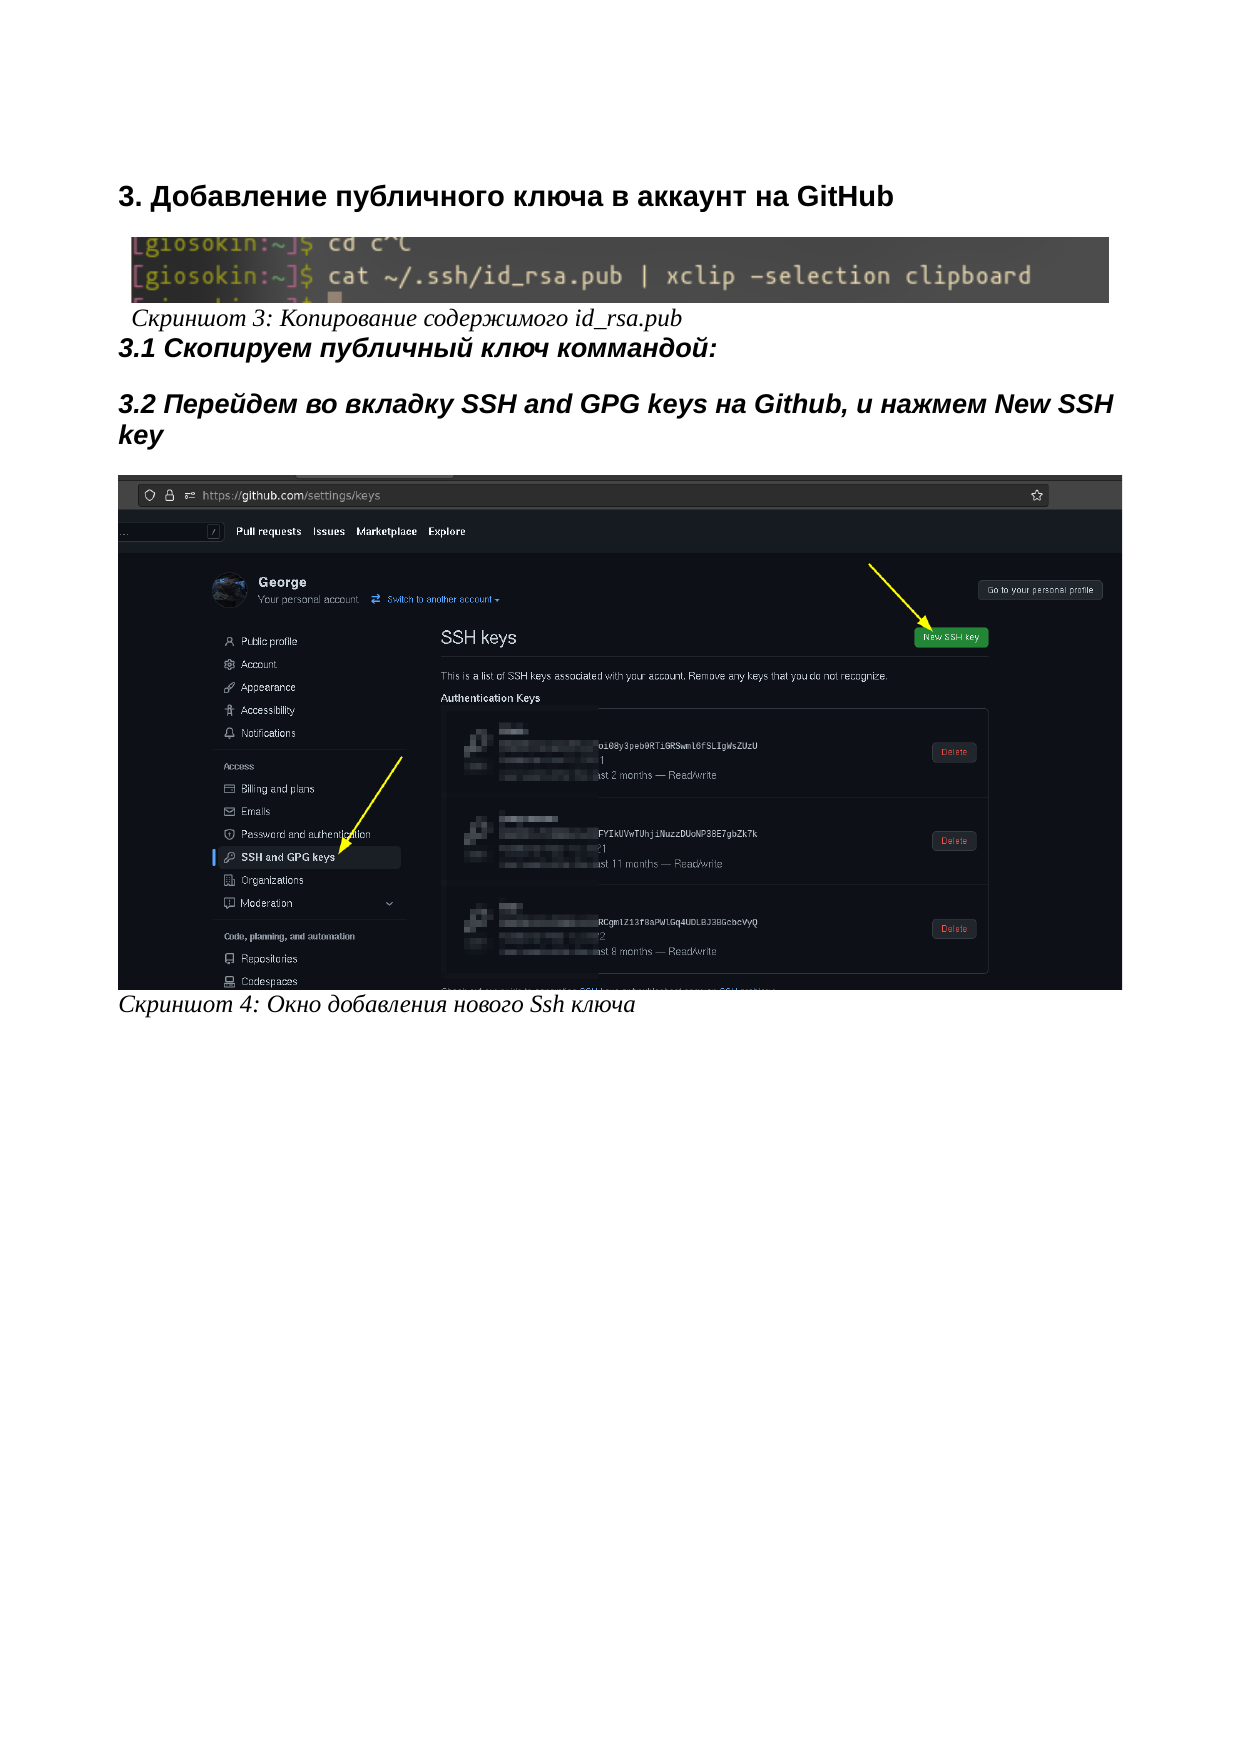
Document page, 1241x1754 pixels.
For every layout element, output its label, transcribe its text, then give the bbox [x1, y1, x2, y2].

subtitle 3.1 Скопируем публичный ключ коммандой: [118, 225, 1122, 363]
subtitle 3. Добавление публичного ключа в аккаунт на GitHub [118, 179, 1122, 212]
text Скриншот 4: Окно добавления нового Ssh ключа [118, 990, 1122, 1018]
text Скриншот 3: Копирование содержимого id_rsa.pub [131, 303, 1109, 332]
subtitle 3.2 Перейдем во вкладку SSH and GPG keys на Github, и нажмем New SSH key [118, 388, 1122, 450]
picture [131, 237, 1109, 303]
picture [118, 475, 1123, 990]
